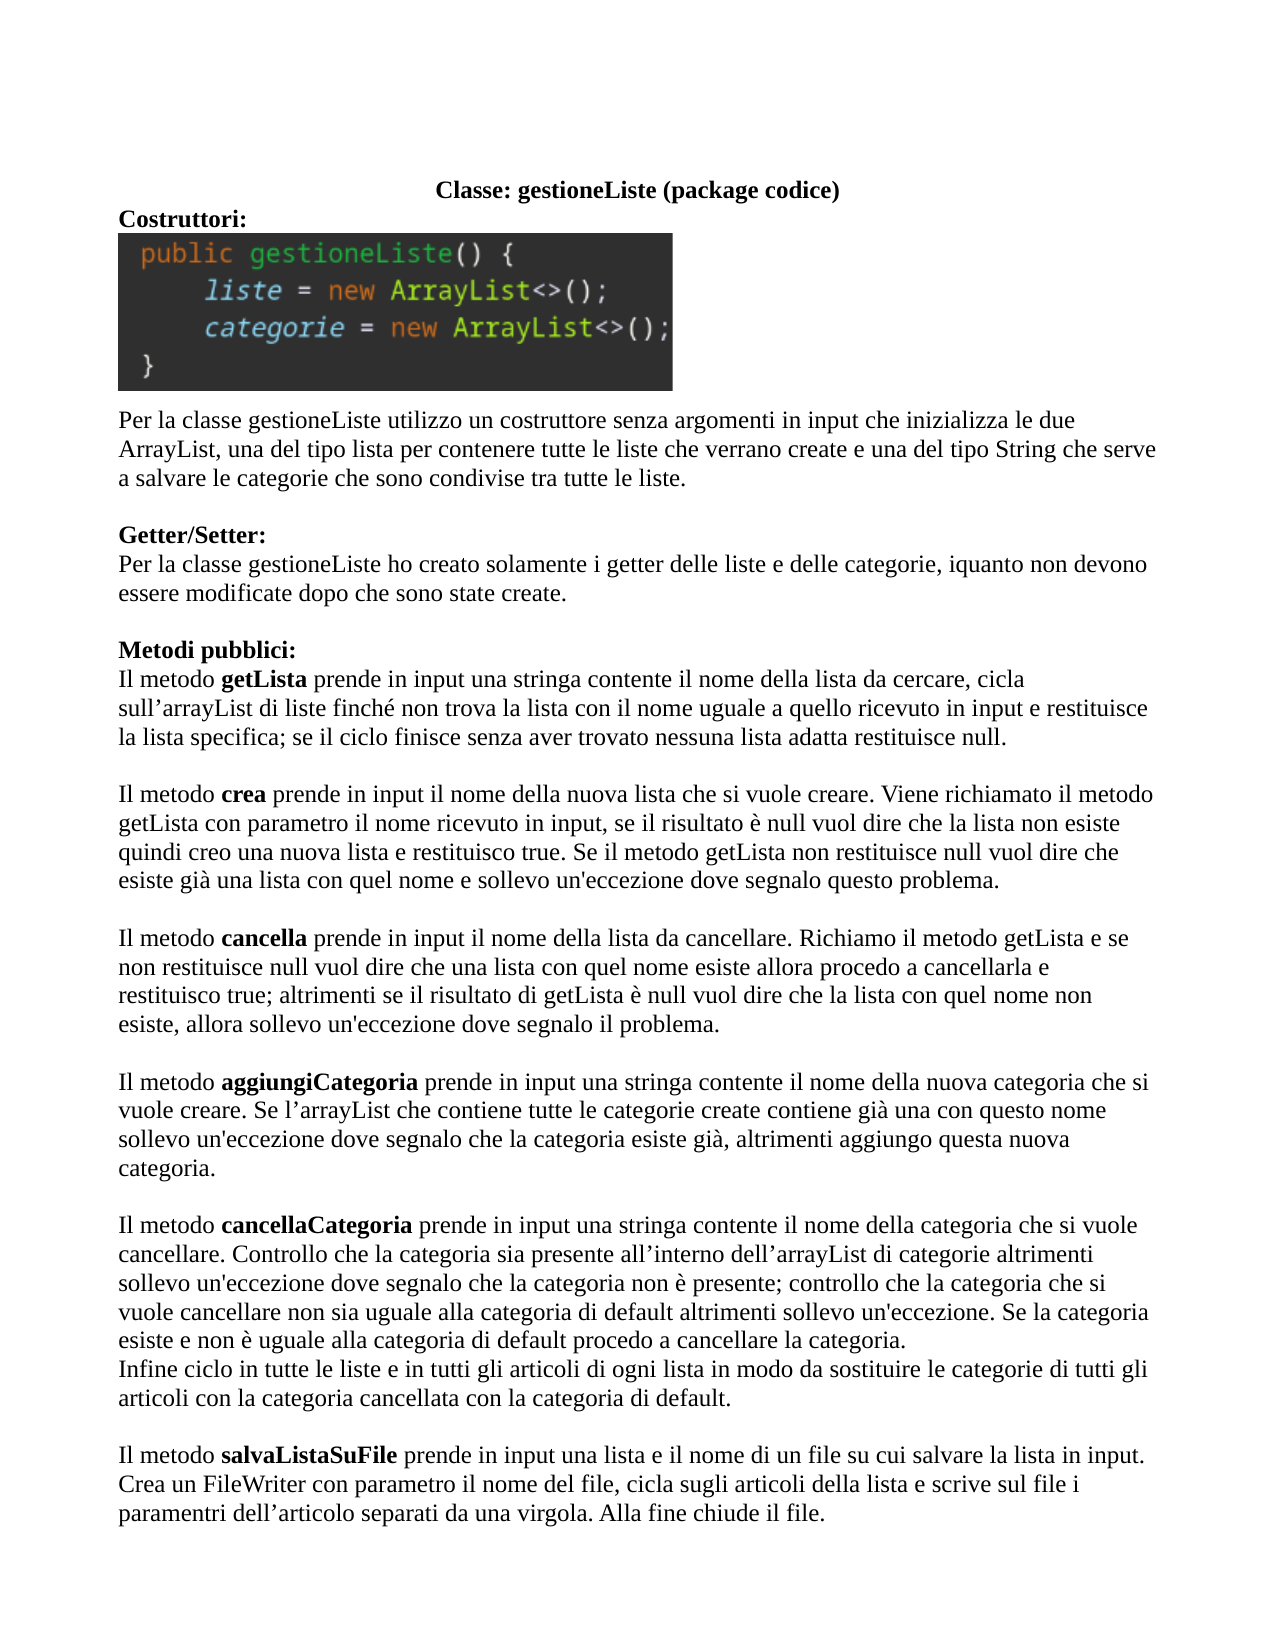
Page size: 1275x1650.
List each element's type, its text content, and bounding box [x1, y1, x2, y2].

text Metodi pubblici: [118, 636, 1157, 664]
text Crea un FileWriter con parametro il nome del file, cicla sugli articoli della lista e scrive sul file i paramentri dell’articolo separati da una virgola. Alla fine chiude il file. [118, 1469, 1157, 1527]
text Il metodo crea prende in input il nome della nuova lista che si vuole creare. Viene richiamato il metodo getLista con parametro il nome ricevuto in input, se il risultato è null vuol dire che la lista non esiste quindi creo una nuova lista e restituisco true. Se il metodo getLista non restituisce null vuol dire che esiste già una lista con quel nome e sollevo un'eccezione dove segnalo questo problema. [118, 779, 1157, 894]
text Il metodo aggiungiCategoria prende in input una stringa contente il nome della nuova categoria che si vuole creare. Se l’arrayList che contiene tutte le categorie create contiene già una con questo nome sollevo un'eccezione dove segnalo che la categoria esiste già, altrimenti aggiungo questa nuova categoria. [118, 1067, 1157, 1182]
text Il metodo getLista prende in input una stringa contente il nome della lista da cercare, cicla sull’arrayList di liste finché non trova la lista con il nome uguale a quello ricevuto in input e restituisce la lista specifica; se il ciclo finisce senza aver trovato nessuna lista adatta restituisce null. [118, 664, 1157, 751]
picture [118, 233, 673, 391]
text Costruttori: [118, 204, 1157, 233]
text Per la classe gestioneListe ho creato solamente i getter delle liste e delle categorie, iquanto non devono essere modificate dopo che sono state create. [118, 549, 1157, 607]
text Il metodo cancella prende in input il nome della lista da cancellare. Richiamo il metodo getLista e se non restituisce null vuol dire che una lista con quel nome esiste allora procedo a cancellarla e restituisco true; altrimenti se il risultato di getLista è null vuol dire che la lista con quel nome non esiste, allora sollevo un'eccezione dove segnalo il problema. [118, 923, 1157, 1038]
text Classe: gestioneListe (package codice) [118, 176, 1157, 204]
text Il metodo cancellaCategoria prende in input una stringa contente il nome della categoria che si vuole cancellare. Controllo che la categoria sia presente all’interno dell’arrayList di categorie altrimenti sollevo un'eccezione dove segnalo che la categoria non è presente; controllo che la categoria che si vuole cancellare non sia uguale alla categoria di default altrimenti sollevo un'eccezione. Se la categoria esiste e non è uguale alla categoria di default procedo a cancellare la categoria. [118, 1211, 1157, 1354]
text Per la classe gestioneListe utilizzo un costruttore senza argomenti in input che inizializza le due ArrayList, una del tipo lista per contenere tutte le liste che verrano create e una del tipo String che serve a salvare le categorie che sono condivise tra tutte le liste. [118, 406, 1157, 492]
text Getter/Setter: [118, 521, 1157, 549]
text Infine ciclo in tutte le liste e in tutti gli articoli di ogni lista in modo da sostituire le categorie di tutti gli articoli con la categoria cancellata con la categoria di default. [118, 1354, 1157, 1412]
text Il metodo salvaListaSuFile prende in input una lista e il nome di un file su cui salvare la lista in input. [118, 1441, 1157, 1469]
